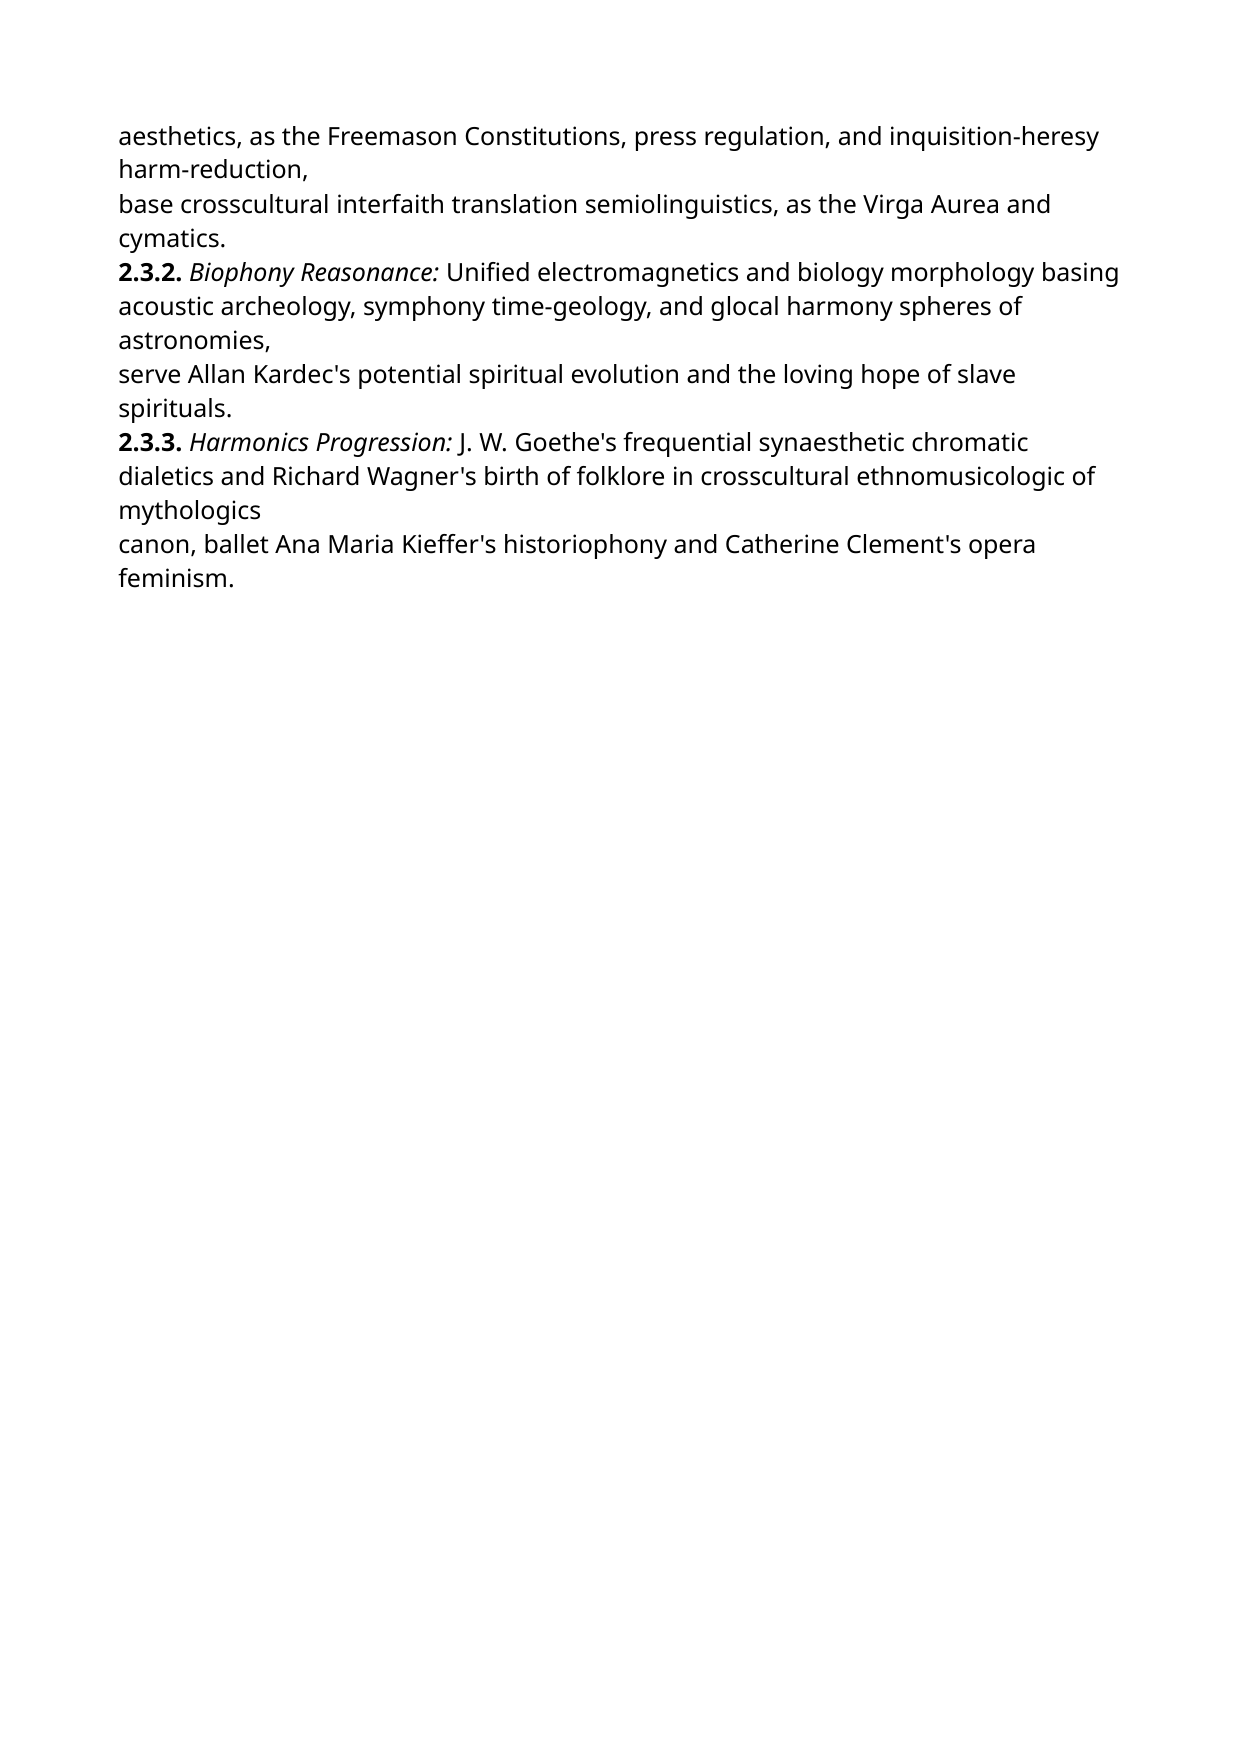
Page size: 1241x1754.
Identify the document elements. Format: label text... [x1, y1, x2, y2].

text base crosscultural interfaith translation semiolinguistics, as the Virga Aurea and cymatics. [118, 186, 1122, 254]
text serve Allan Kardec's potential spiritual evolution and the loving hope of slave spirituals. [118, 357, 1122, 425]
text 2.3.2. Biophony Reasonance: Unified electromagnetics and biology morphology basing [118, 254, 1122, 288]
text aesthetics, as the Freemason Constitutions, press regulation, and inquisition-heresy harm-reduction, [118, 118, 1122, 186]
text canon, ballet Ana Maria Kieffer's historiophony and Catherine Clement's opera feminism. [118, 527, 1122, 595]
text acoustic archeology, symphony time-geology, and glocal harmony spheres of astronomies, [118, 288, 1122, 357]
text 2.3.3. Harmonics Progression: J. W. Goethe's frequential synaesthetic chromatic dialetics and Richard Wagner's birth of folklore in crosscultural ethnomusicologic of mythologics [118, 425, 1122, 527]
